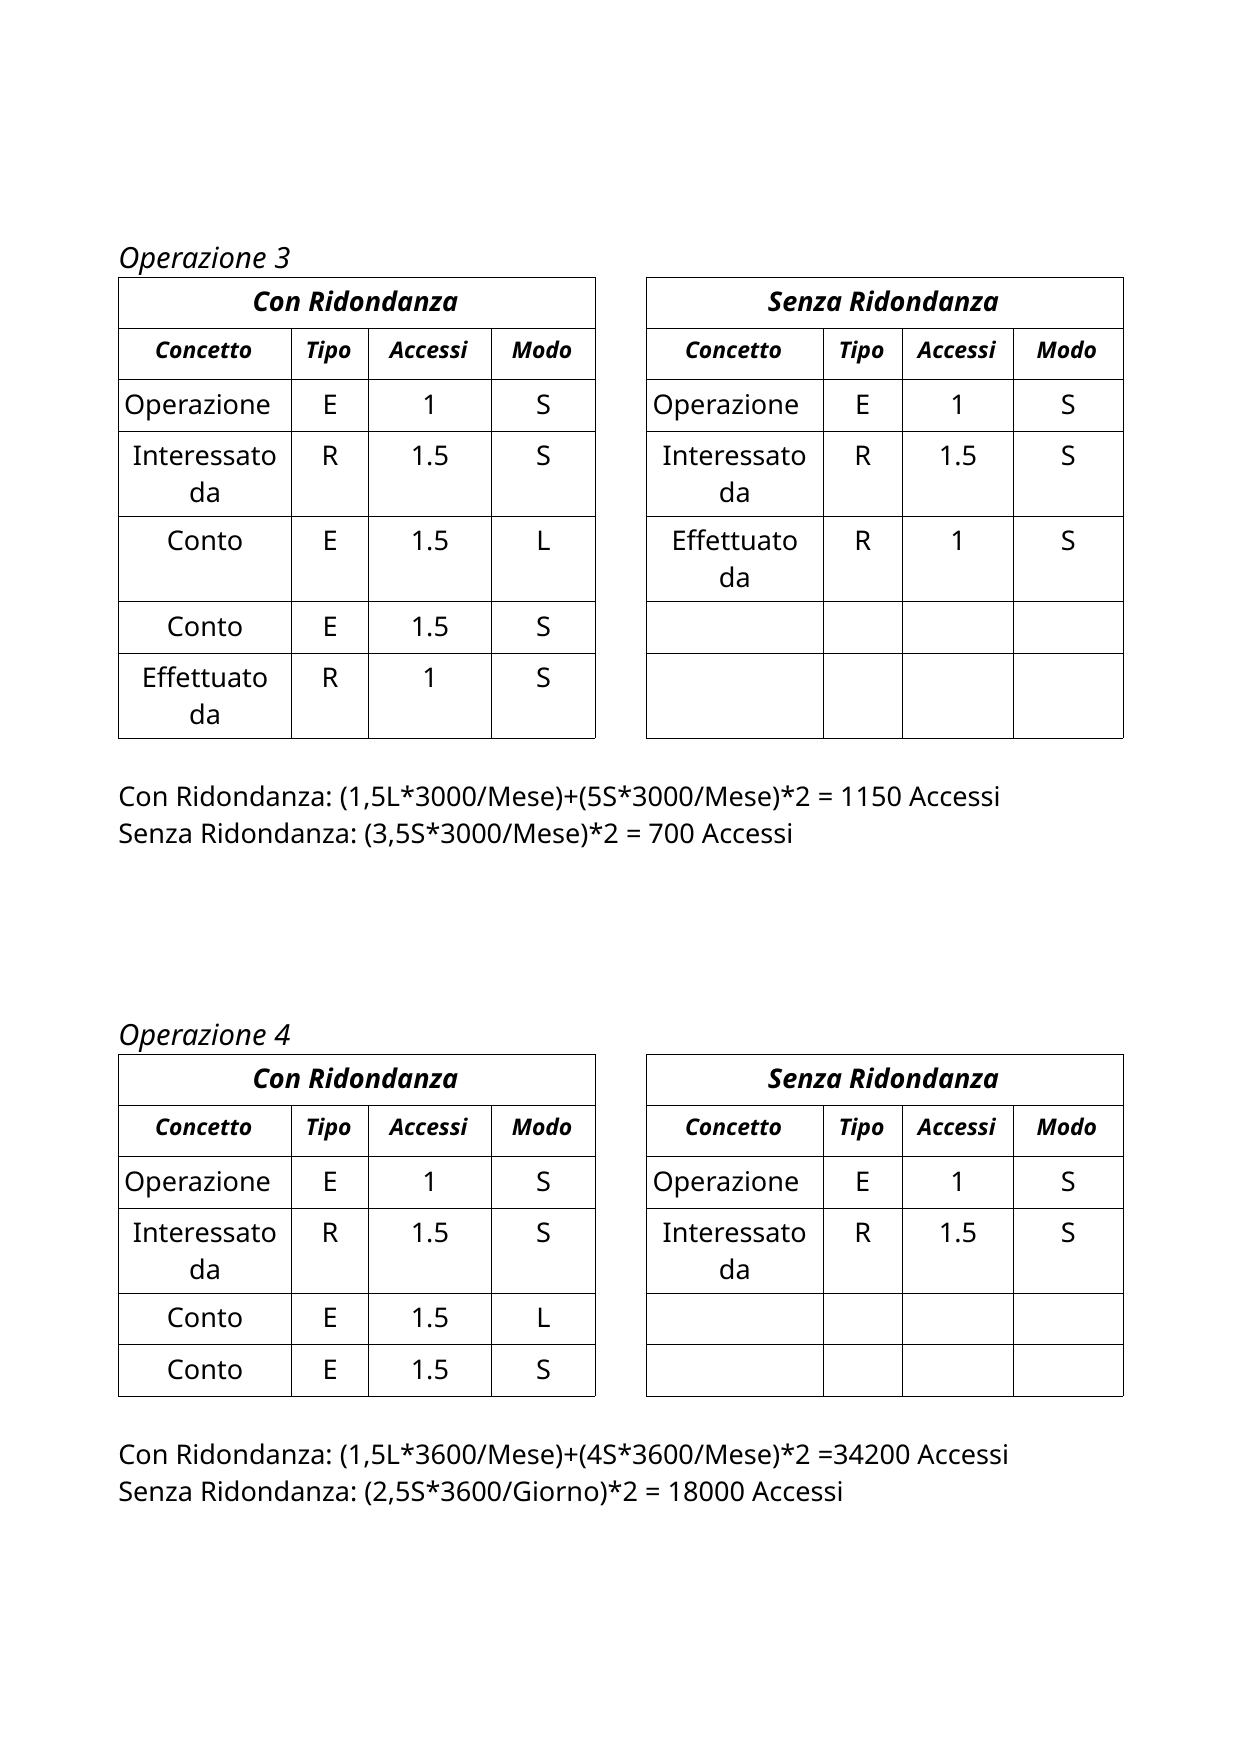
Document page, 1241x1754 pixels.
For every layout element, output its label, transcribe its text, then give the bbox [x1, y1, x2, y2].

table_cell Operazione [119, 1157, 291, 1208]
table_cell [596, 1293, 646, 1344]
table_cell R [292, 432, 368, 516]
table_cell E [292, 380, 368, 431]
table_cell R [824, 1209, 902, 1293]
table_cell 1,5 [369, 1209, 491, 1293]
table_cell [824, 602, 902, 652]
text Senza Ridondanza: (3,5S*3000/Mese)*2 = 700 Accessi [118, 814, 1122, 851]
table_cell [596, 601, 646, 652]
table_cell 1 [903, 1157, 1013, 1208]
table_cell R [824, 517, 902, 601]
table_cell Concetto [119, 329, 291, 379]
table_cell [824, 1345, 902, 1396]
table_cell L [492, 1294, 595, 1344]
table_cell Operazione [647, 1157, 823, 1208]
table_cell [1014, 602, 1123, 652]
table_cell [647, 1294, 823, 1344]
table_cell 1,5 [369, 432, 491, 516]
table_cell [824, 1294, 902, 1344]
table_cell Modo [1014, 329, 1123, 379]
table_cell R [292, 1209, 368, 1293]
table_cell Operazione [119, 380, 291, 431]
table_cell [596, 653, 646, 738]
table_cell 1,5 [369, 602, 491, 652]
table_cell 1,5 [903, 432, 1013, 516]
table_cell S [1014, 517, 1123, 601]
table_cell E [292, 1294, 368, 1344]
table_cell Modo [492, 1106, 595, 1156]
table_header [596, 277, 646, 328]
text Con Ridondanza: (1,5L*3600/Mese)+(4S*3600/Mese)*2 =34200 Accessi [118, 1435, 1122, 1472]
text Operazione 4 [118, 1014, 1122, 1054]
table_cell S [1014, 1157, 1123, 1208]
table_cell 1 [903, 517, 1013, 601]
table_cell Conto [119, 602, 291, 652]
table_cell S [492, 654, 595, 738]
table_cell [903, 1345, 1013, 1396]
table_header Senza Ridondanza [647, 1055, 1123, 1105]
table_cell Concetto [647, 1106, 823, 1156]
table_cell [596, 516, 646, 601]
table_cell R [824, 432, 902, 516]
table_cell [903, 1294, 1013, 1344]
table_cell Effettuato da [119, 654, 291, 738]
table_cell Tipo [824, 1106, 902, 1156]
table_header Senza Ridondanza [647, 278, 1123, 328]
text Senza Ridondanza: (2,5S*3600/Giorno)*2 = 18000 Accessi [118, 1472, 1122, 1509]
table_cell Conto [119, 517, 291, 601]
table_cell Interessato da [119, 1209, 291, 1293]
table_cell [647, 654, 823, 738]
table_cell Concetto [119, 1106, 291, 1156]
table_cell Modo [492, 329, 595, 379]
table_cell 1 [369, 380, 491, 431]
table_cell 1 [369, 654, 491, 738]
table_cell 1 [369, 1157, 491, 1208]
table_cell Accessi [369, 329, 491, 379]
table_cell Accessi [903, 1106, 1013, 1156]
table_cell [824, 654, 902, 738]
table_cell [1014, 1294, 1123, 1344]
table_cell S [492, 1157, 595, 1208]
table_cell Conto [119, 1345, 291, 1396]
table_cell 1,5 [369, 1294, 491, 1344]
table_cell Tipo [292, 329, 368, 379]
table_cell 1 [903, 380, 1013, 431]
table_cell S [1014, 1209, 1123, 1293]
table_cell E [292, 1157, 368, 1208]
table_cell [596, 1105, 646, 1156]
table_cell [596, 379, 646, 431]
table_cell Tipo [292, 1106, 368, 1156]
table_cell [1014, 1345, 1123, 1396]
table_cell [647, 1345, 823, 1396]
table_cell S [492, 1209, 595, 1293]
table_cell Accessi [369, 1106, 491, 1156]
table_cell Interessato da [647, 1209, 823, 1293]
table_cell Accessi [903, 329, 1013, 379]
table_cell R [292, 654, 368, 738]
table_cell 1,5 [369, 1345, 491, 1396]
table_cell E [292, 1345, 368, 1396]
table_cell E [292, 602, 368, 652]
table_header [596, 1054, 646, 1105]
table_header Con Ridondanza [119, 1055, 595, 1105]
table_cell S [1014, 380, 1123, 431]
table_cell Tipo [824, 329, 902, 379]
table_cell Interessato da [647, 432, 823, 516]
table_cell [647, 602, 823, 652]
text Operazione 3 [118, 237, 1122, 277]
table_cell E [824, 380, 902, 431]
table_cell [596, 328, 646, 379]
table_cell S [1014, 432, 1123, 516]
table_cell [596, 431, 646, 516]
table_cell [596, 1344, 646, 1396]
table_cell E [292, 517, 368, 601]
table_cell Operazione [647, 380, 823, 431]
table_cell [903, 654, 1013, 738]
table_cell 1,5 [903, 1209, 1013, 1293]
table_cell Interessato da [119, 432, 291, 516]
table_cell S [492, 602, 595, 652]
table_cell [596, 1208, 646, 1293]
table_cell [1014, 654, 1123, 738]
table_cell Concetto [647, 329, 823, 379]
table_cell [596, 1156, 646, 1208]
text Con Ridondanza: (1,5L*3000/Mese)+(5S*3000/Mese)*2 = 1150 Accessi [118, 778, 1122, 814]
table_cell S [492, 1345, 595, 1396]
table_cell E [824, 1157, 902, 1208]
table_cell L [492, 517, 595, 601]
table_cell Conto [119, 1294, 291, 1344]
table_cell S [492, 380, 595, 431]
table_cell Effettuato da [647, 517, 823, 601]
table_cell 1,5 [369, 517, 491, 601]
table_cell [903, 602, 1013, 652]
table_cell S [492, 432, 595, 516]
table_header Con Ridondanza [119, 278, 595, 328]
table_cell Modo [1014, 1106, 1123, 1156]
